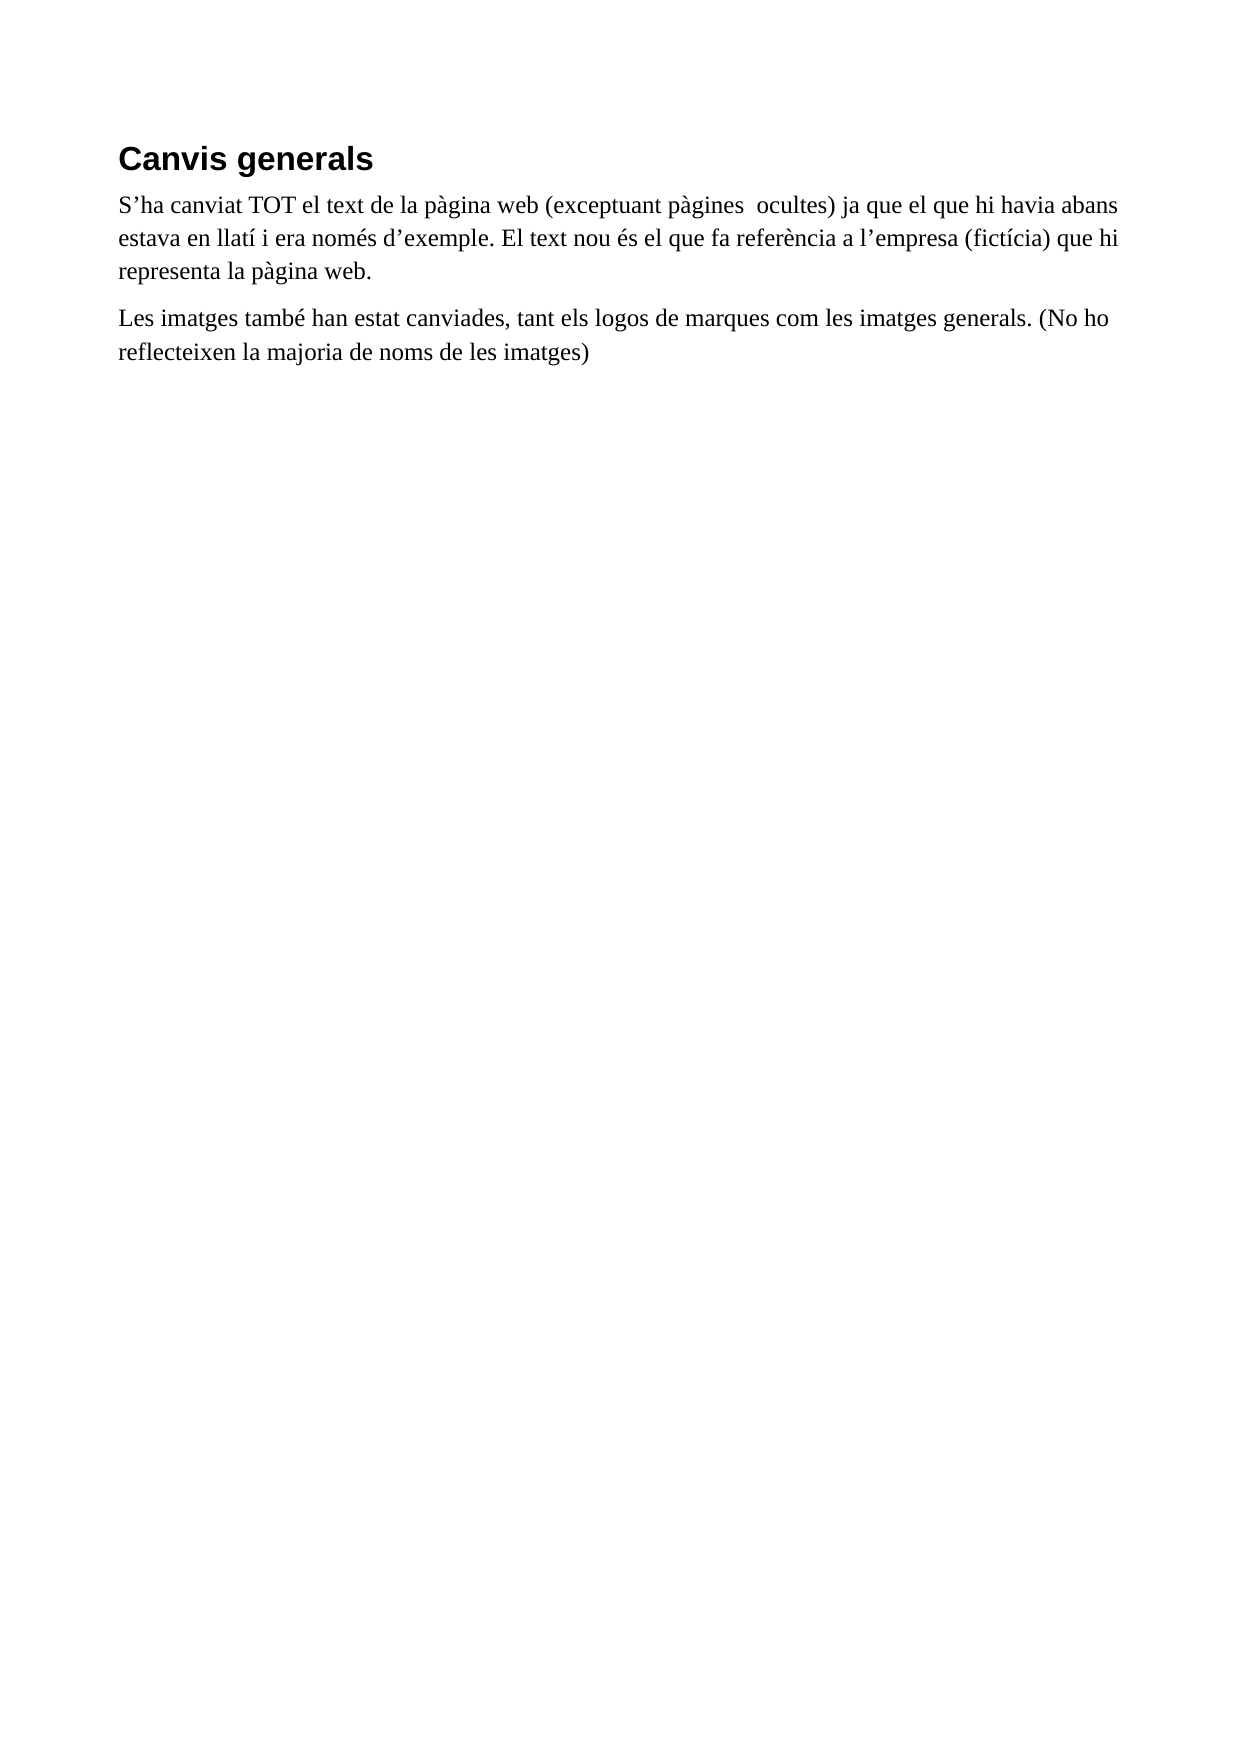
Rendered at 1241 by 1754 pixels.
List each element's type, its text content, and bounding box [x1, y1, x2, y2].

text Les imatges també han estat canviades, tant els logos de marques com les imatges generals. (No ho reflecteixen la majoria de noms de les imatges) [118, 303, 1122, 365]
subtitle Canvis generals [118, 139, 1122, 177]
text S’ha canviat TOT el text de la pàgina web (exceptuant pàgines ocultes) ja que el que hi havia abans estava en llatí i era només d’exemple. El text nou és el que fa referència a l’empresa (fictícia) que hi representa la pàgina web. [118, 190, 1122, 285]
